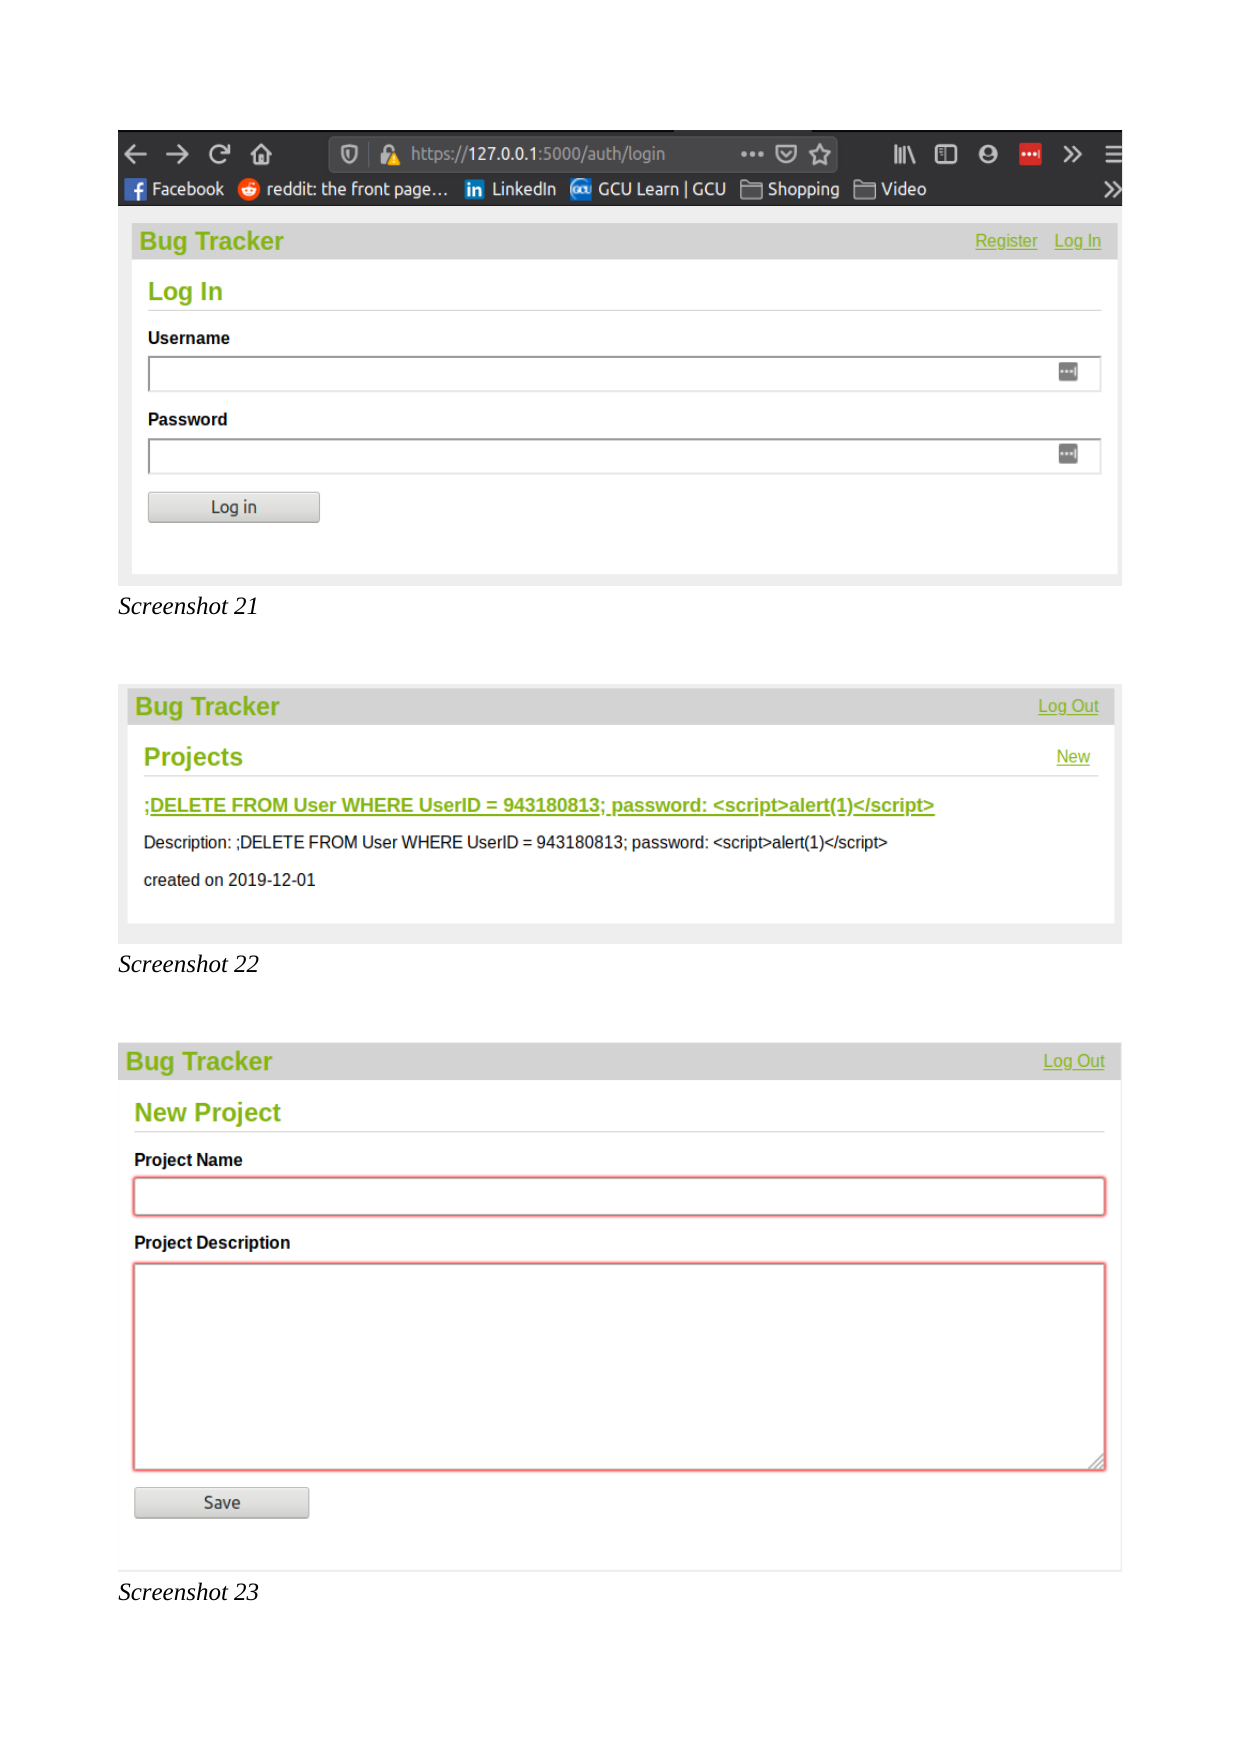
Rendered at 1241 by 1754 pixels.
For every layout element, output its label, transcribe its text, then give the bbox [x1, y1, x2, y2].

text Screenshot 22 [118, 944, 1122, 978]
text Screenshot 23 [118, 1572, 1122, 1606]
picture [118, 130, 1123, 586]
picture [118, 684, 1123, 944]
picture [118, 1042, 1123, 1572]
text Screenshot 21 [118, 586, 1122, 620]
